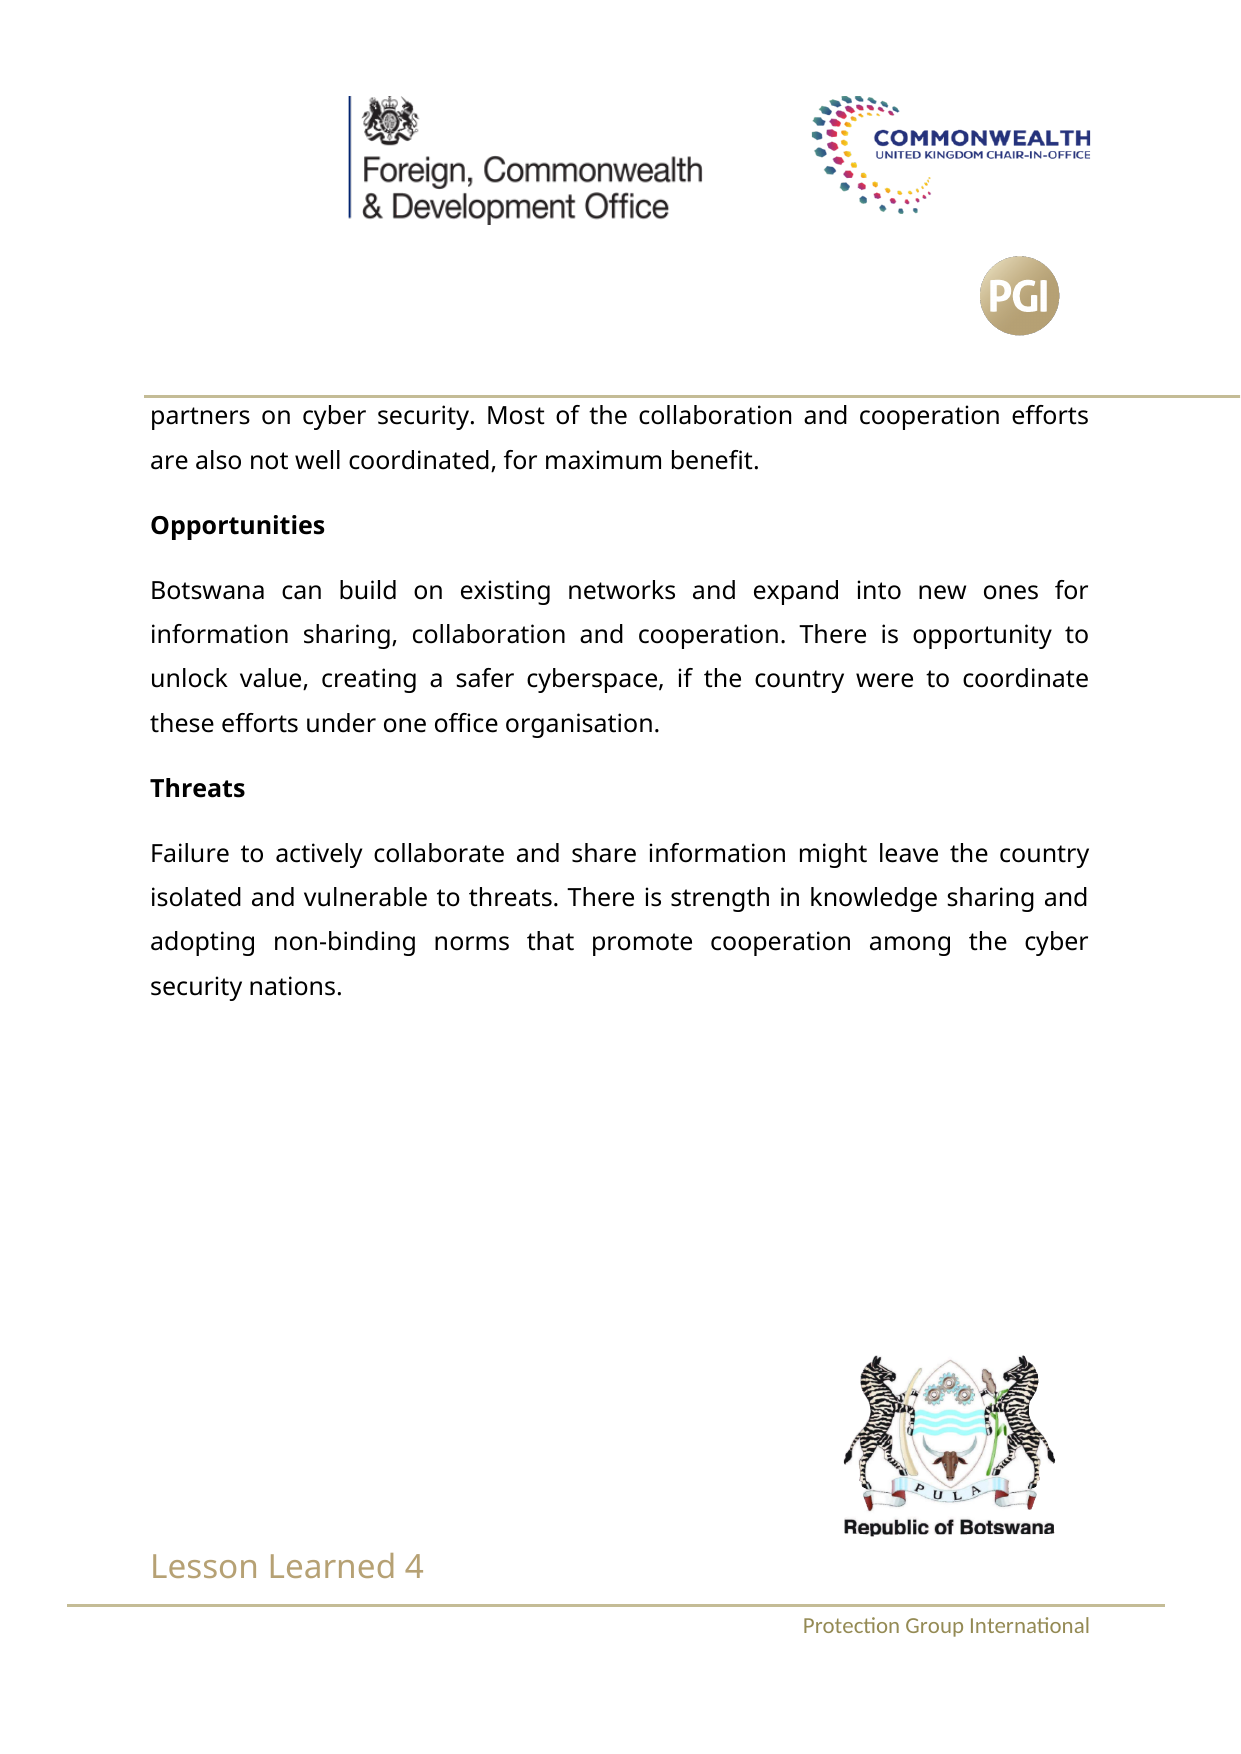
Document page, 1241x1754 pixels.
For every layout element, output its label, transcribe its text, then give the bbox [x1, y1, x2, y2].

text Opportunities [150, 507, 1090, 541]
text partners on cyber security. Most of the collaboration and cooperation efforts are also not well coordinated, for maximum benefit. [150, 398, 1090, 476]
text Failure to actively collaborate and share information might leave the country isolated and vulnerable to threats. There is strength in knowledge sharing and adopting non-binding norms that promote cooperation among the cyber security nations. [150, 836, 1090, 1002]
text Botswana can build on existing networks and expand into new ones for information sharing, collaboration and cooperation. There is opportunity to unlock value, creating a safer cyberspace, if the country were to coordinate these efforts under one office organisation. [150, 572, 1090, 739]
text Threats [150, 770, 1090, 804]
text Lesson Learned 4 [150, 1543, 1090, 1588]
